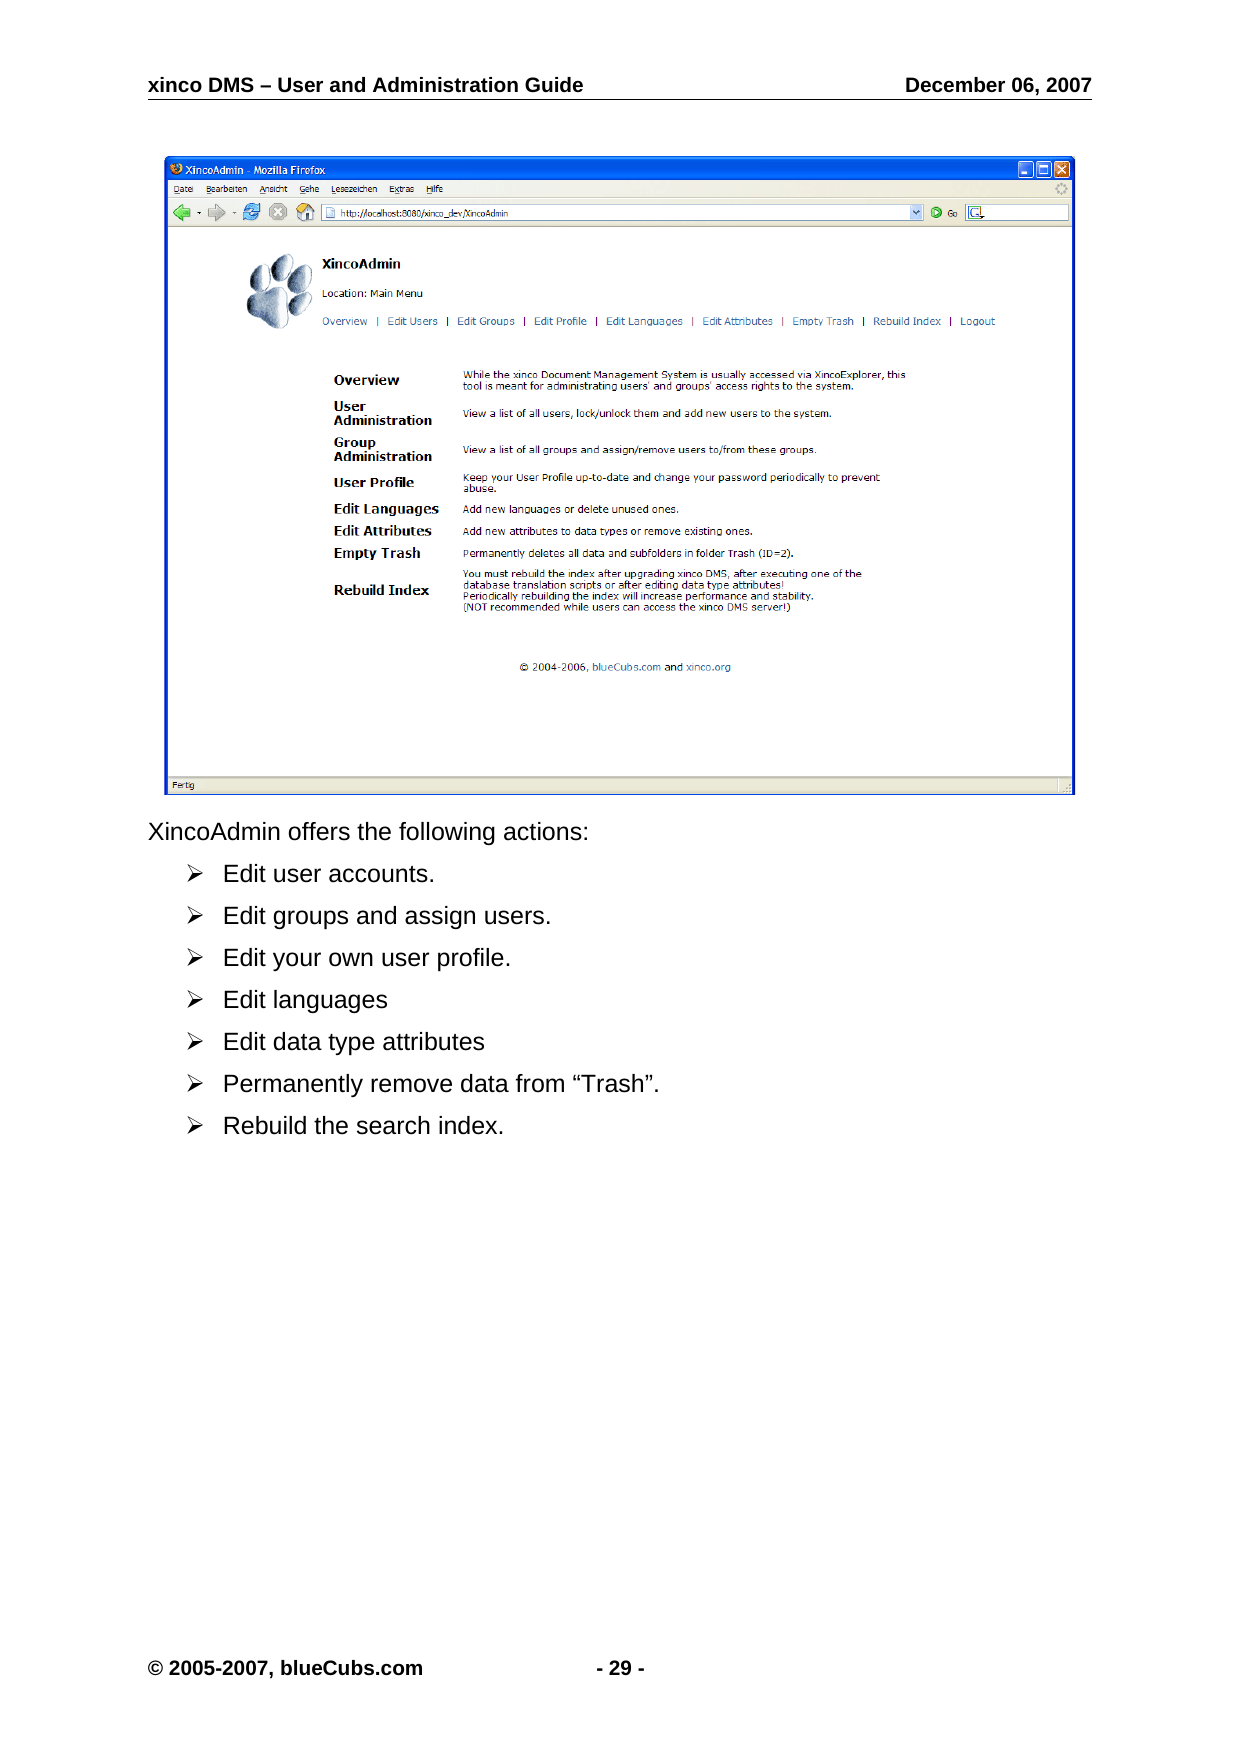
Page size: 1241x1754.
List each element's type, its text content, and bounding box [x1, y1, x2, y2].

list Edit your own user profile. [185, 943, 1092, 972]
list Edit user accounts. [185, 859, 1092, 888]
picture [164, 156, 1075, 795]
list Edit languages [185, 986, 1092, 1013]
list Edit data type attributes [185, 1027, 1092, 1056]
list Edit groups and assign users. [185, 902, 1092, 929]
list Permanently remove data from “Trash”. [185, 1069, 1092, 1097]
text XincoAdmin offers the following actions: [148, 818, 1092, 846]
list Rebuild the search index. [185, 1111, 1092, 1139]
